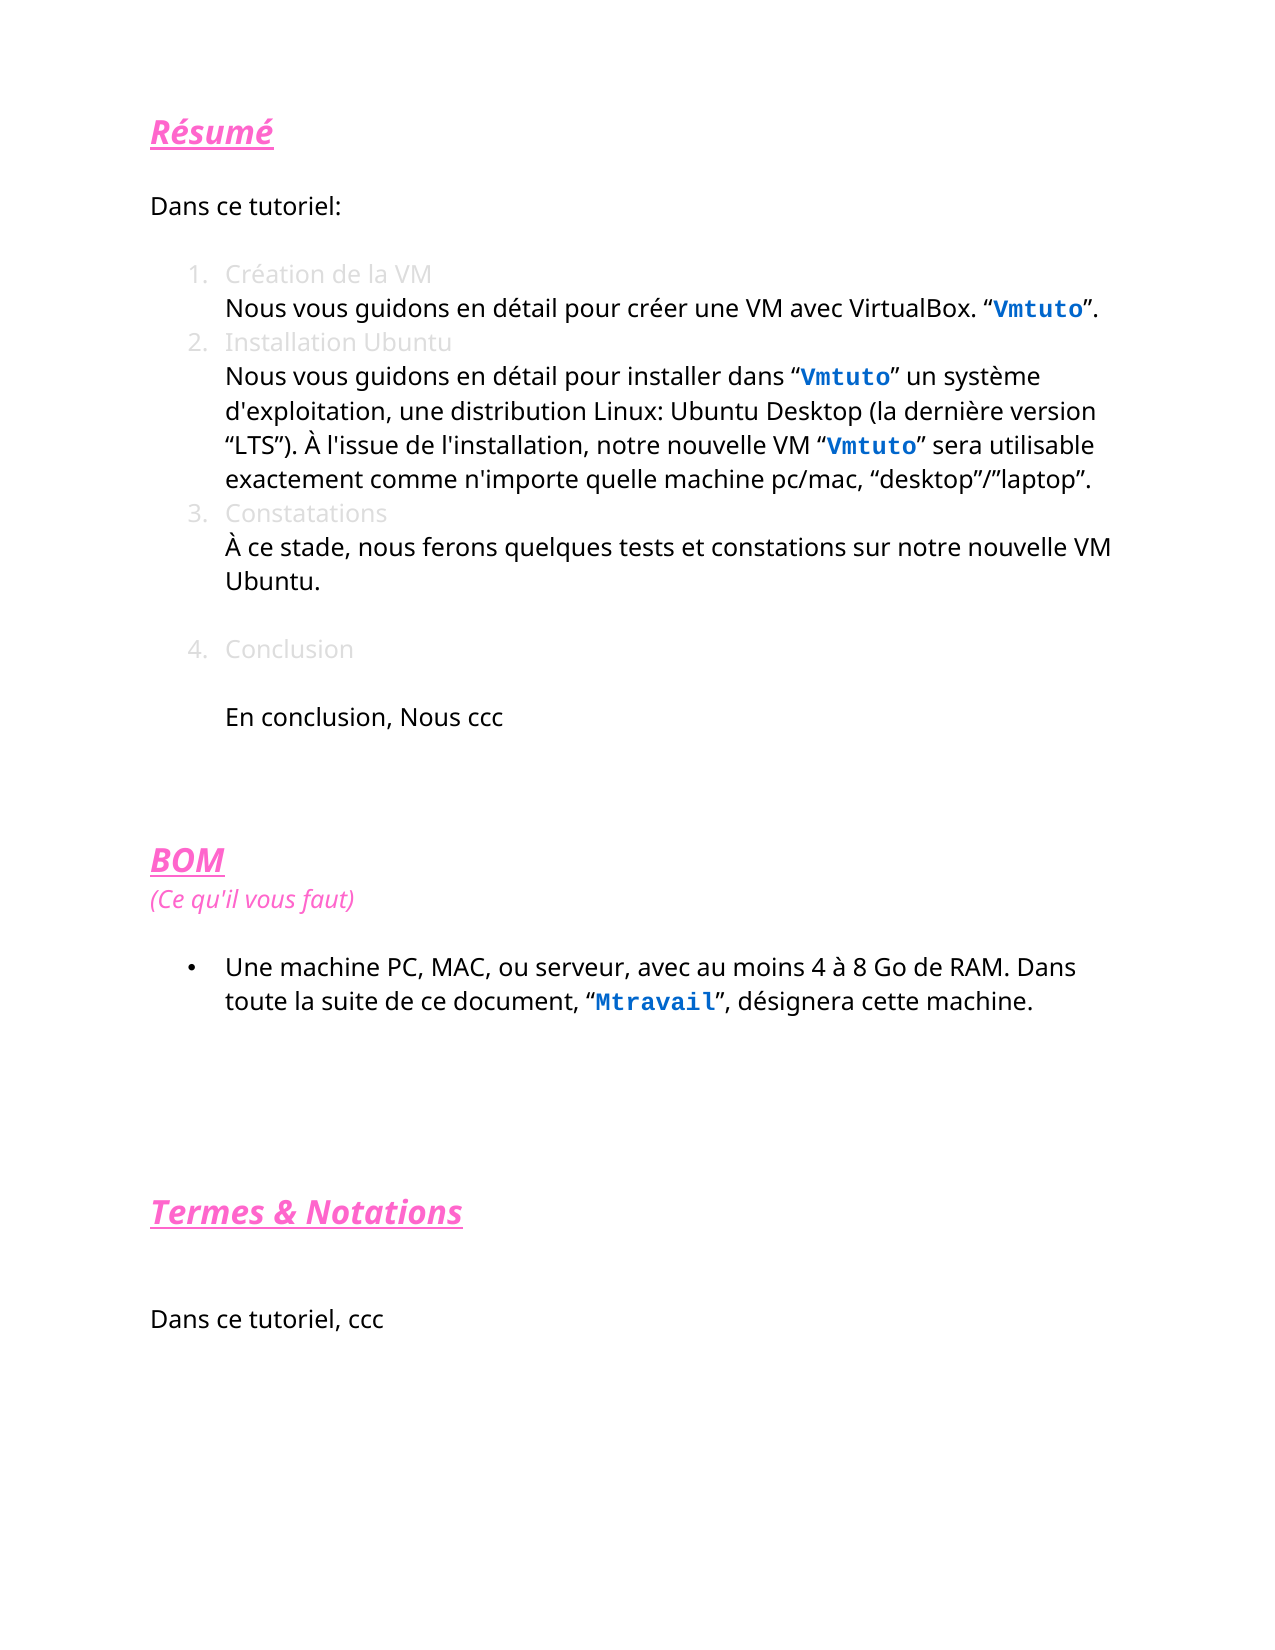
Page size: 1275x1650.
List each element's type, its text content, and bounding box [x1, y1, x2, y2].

list Création de la VM [187, 257, 1125, 291]
text Résumé [150, 109, 1125, 154]
list En conclusion, Nous ccc [187, 700, 1125, 734]
list Une machine PC, MAC, ou serveur, avec au moins 4 à 8 Go de RAM. Dans toute la suite de ce document, “Mtravail”, désignera cette machine. [187, 950, 1125, 1018]
text Dans ce tutoriel: [150, 188, 1125, 223]
text Termes & Notations [150, 1188, 1125, 1234]
text Dans ce tutoriel, ccc [150, 1302, 1125, 1336]
list Constatations [187, 496, 1125, 530]
list Conclusion [187, 632, 1125, 666]
text (Ce qu'il vous faut) [150, 882, 1125, 916]
list Nous vous guidons en détail pour installer dans “Vmtuto” un système d'exploitation, une distribution Linux: Ubuntu Desktop (la dernière version “LTS”). À l'issue de l'installation, notre nouvelle VM “Vmtuto” sera utilisable exactement comme n'importe quelle machine pc/mac, “desktop”/”laptop”. [187, 359, 1125, 496]
list Installation Ubuntu [187, 325, 1125, 359]
list Nous vous guidons en détail pour créer une VM avec VirtualBox. “Vmtuto”. [187, 291, 1125, 325]
text BOM [150, 836, 1125, 882]
list À ce stade, nous ferons quelques tests et constations sur notre nouvelle VM Ubuntu. [187, 530, 1125, 598]
